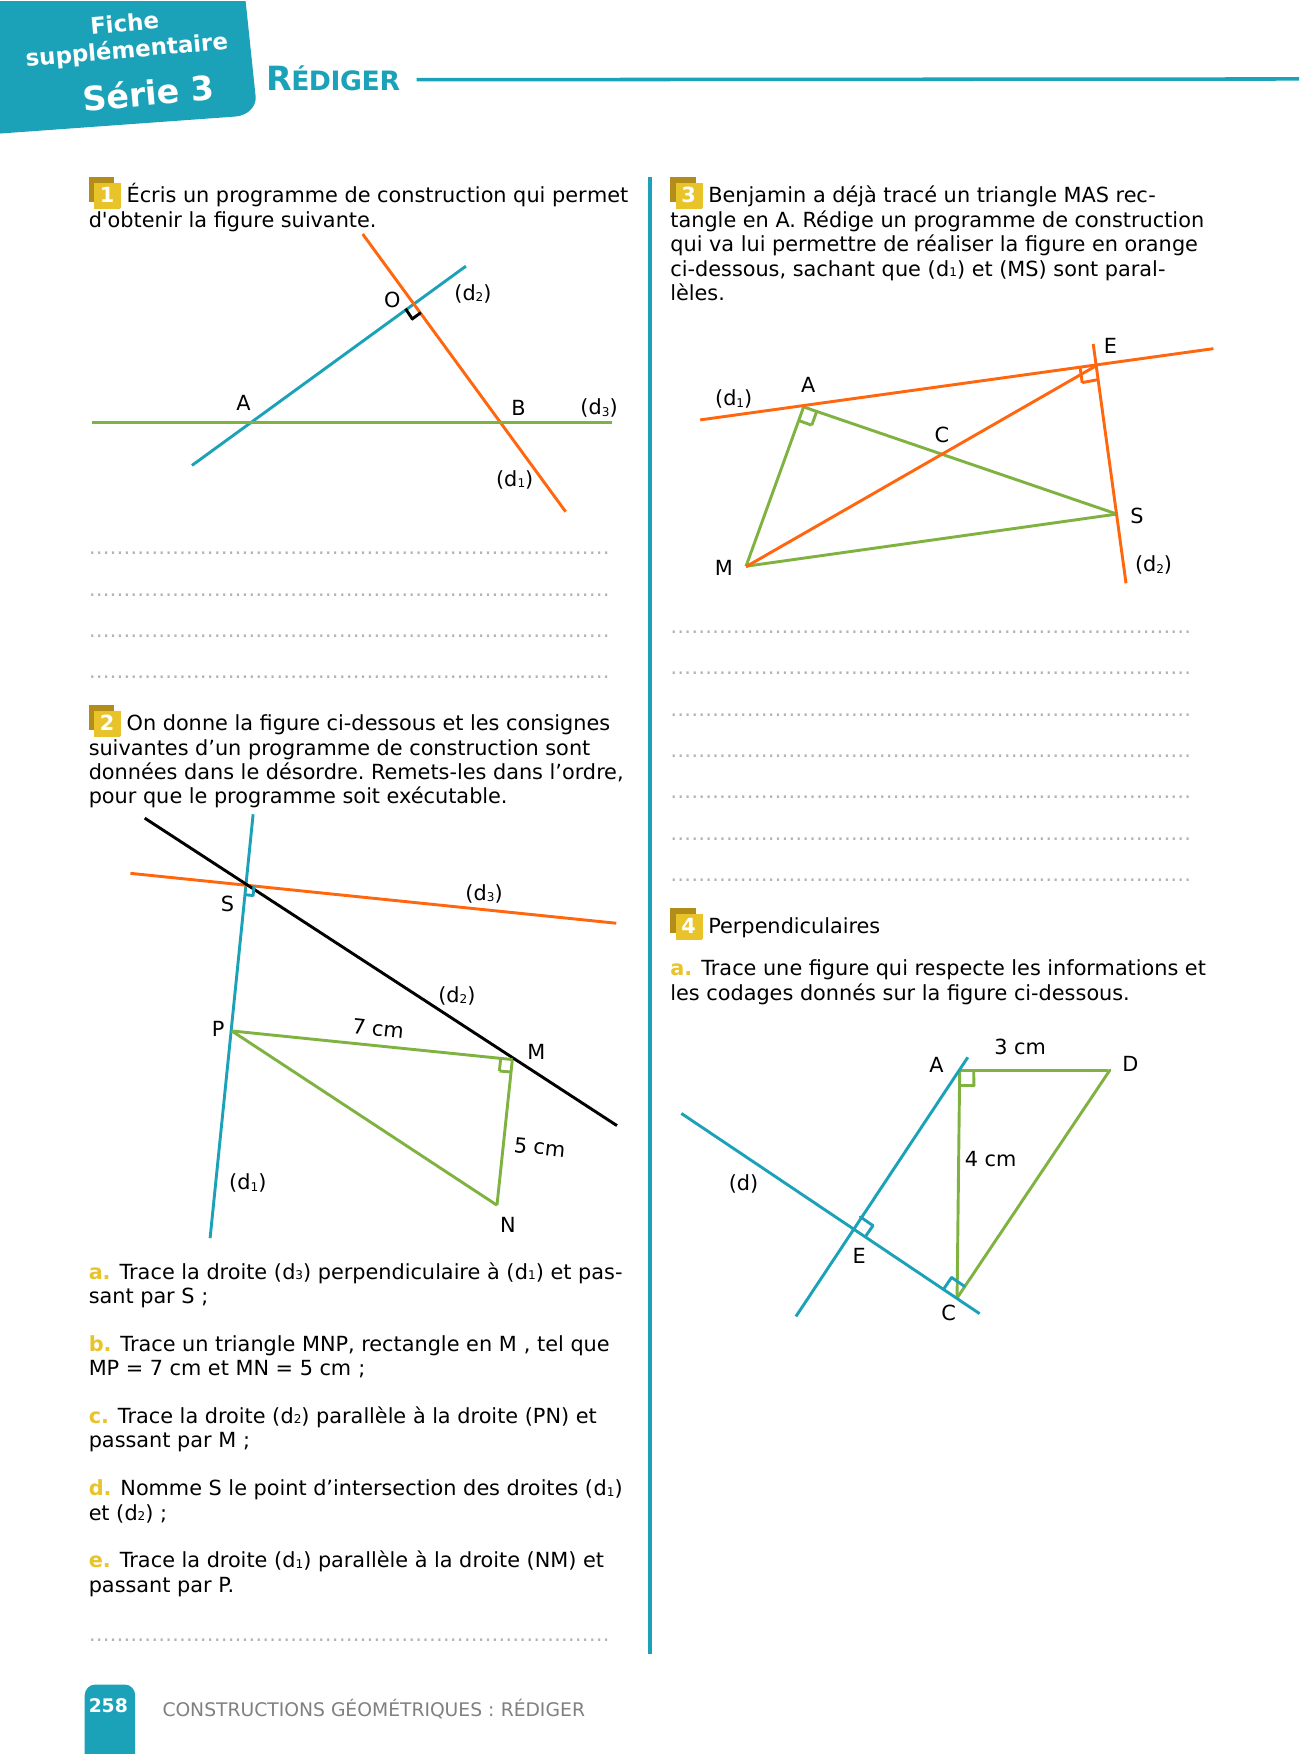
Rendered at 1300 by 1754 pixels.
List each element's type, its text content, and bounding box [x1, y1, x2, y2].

list Nomme S le point d’intersection des droites (d1) et (d2) ; [88, 1476, 629, 1525]
list Trace la droite (d2) parallèle à la droite (PN) et passant par M ; [88, 1404, 629, 1453]
list Trace un triangle MNP, rectangle en M , tel que MP = 7 cm et MN = 5 cm ; [88, 1332, 629, 1381]
text ………………………………………………………………… [88, 1609, 629, 1650]
subtitle Perpendiculaires [696, 908, 1211, 939]
text ………………………………………………………………………………………………………………………………………………………………………………………………………………………………………………………………………………………………………………………………………………………………………………………………………………………………………………………………………………… [670, 600, 1211, 890]
subtitle On donne la figure ci-dessous et les consignes suivantes d’un programme de construction sont données dans le désordre. Remets-les dans l’ordre, pour que le programme soit exécutable. [88, 705, 629, 809]
list Trace la droite (d3) perpendiculaire à (d1) et pas­sant par S ; [88, 1260, 629, 1309]
list Trace la droite (d1) parallèle à la droite (NM) et passant par P. [88, 1548, 629, 1597]
subtitle Écris un programme de construction qui per­met d'obtenir la figure suivante. [88, 177, 629, 232]
text ………………………………………………………………………………………………………………………………………………………………………………………………………………………………………………………………………… [88, 522, 629, 687]
subtitle Benjamin a déjà tracé un triangle MAS rec­tangle en A. Rédige un programme de construction qui va lui permettre de réaliser la figure en orange ci-dessous, sachant que (d1) et (MS) sont paral­lèles. [670, 177, 1211, 305]
list Trace une figure qui respecte les informations et les codages donnés sur la figure ci-dessous. [670, 956, 1211, 1005]
